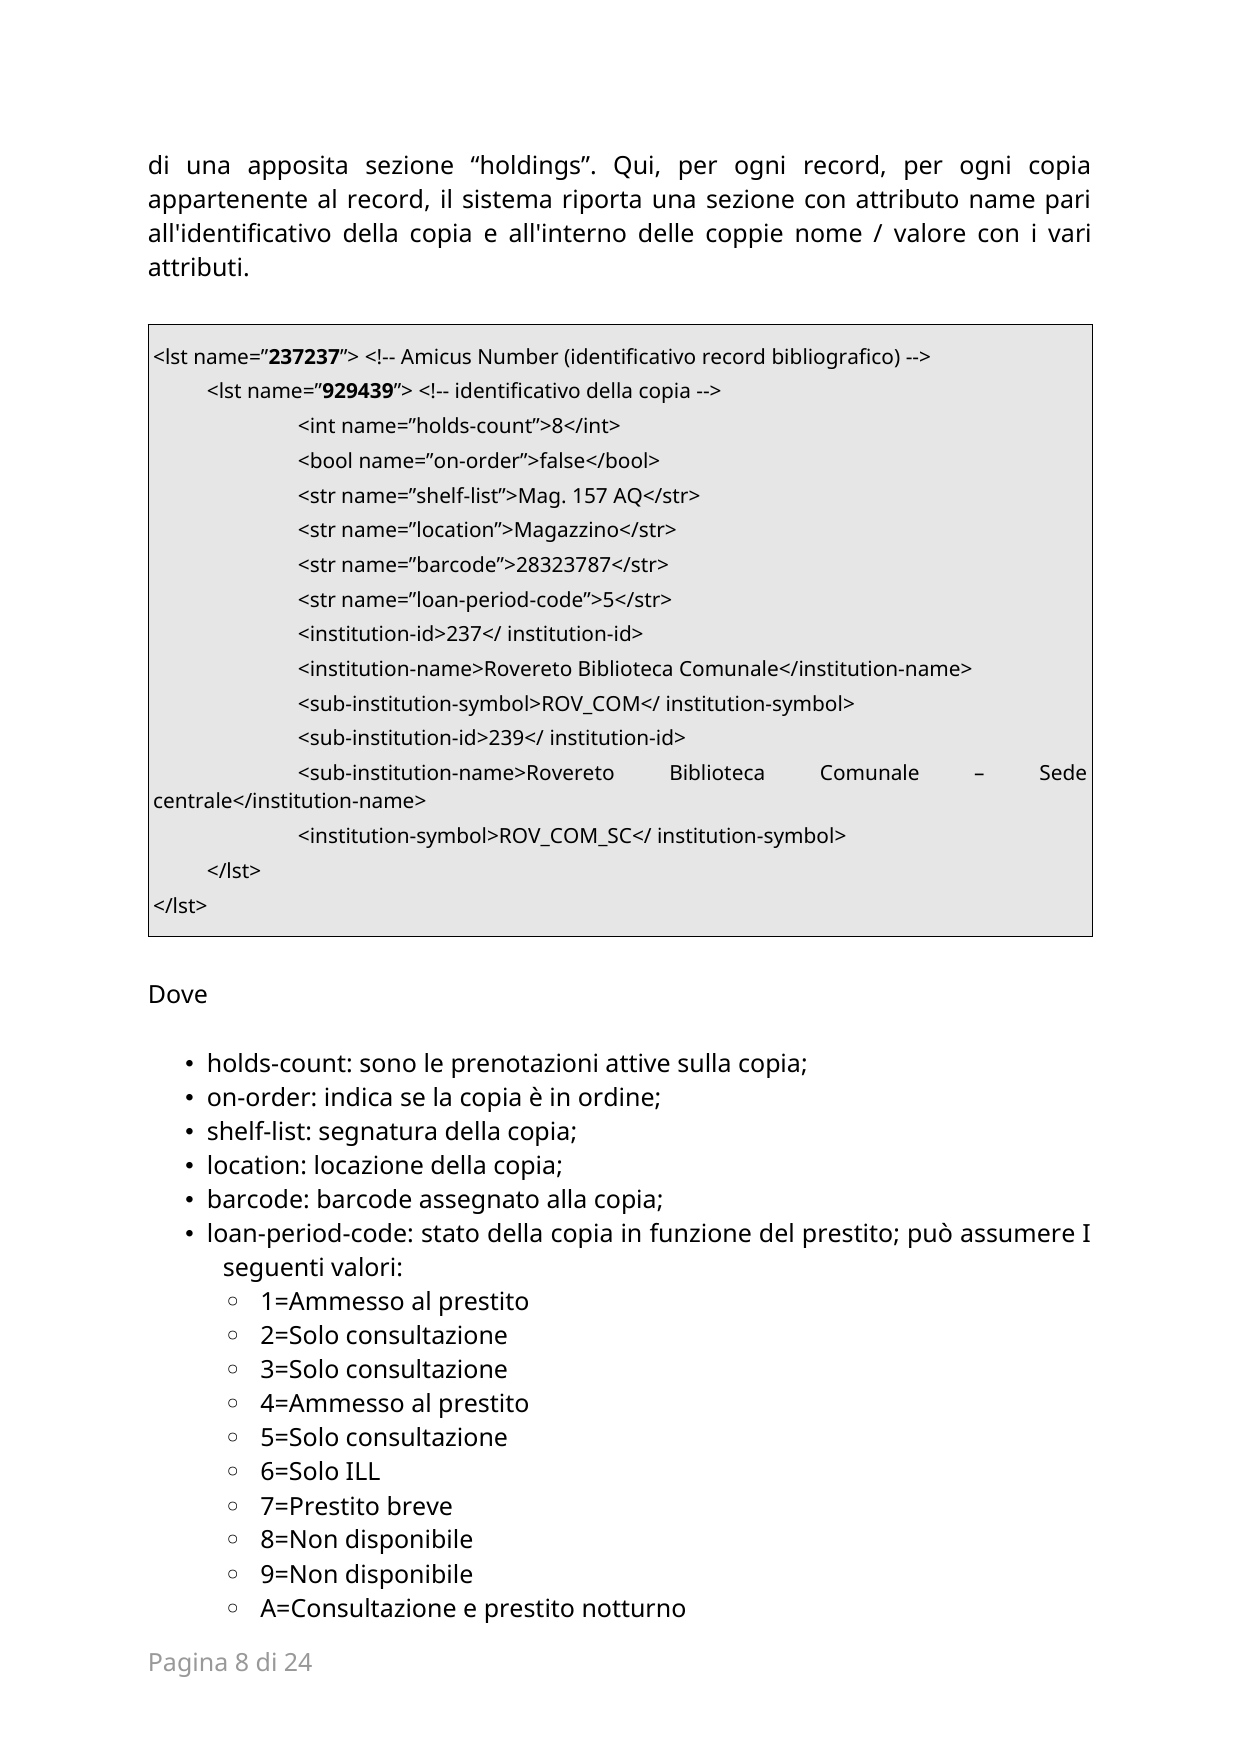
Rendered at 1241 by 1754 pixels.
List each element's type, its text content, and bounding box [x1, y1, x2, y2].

text Dove [148, 977, 1093, 1011]
text di una apposita sezione “holdings”. Qui, per ogni record, per ogni copia appartenente al record, il sistema riporta una sezione con attributo name pari all'identificativo della copia e all'interno delle coppie nome / valore con i vari attributi. [148, 148, 1093, 284]
list 3=Solo consultazione [223, 1352, 1093, 1386]
text <bool name=”on-order”>false</bool> [149, 428, 1092, 463]
list 8=Non disponibile [223, 1522, 1093, 1556]
text <sub-institution-id>239</ institution-id> [149, 706, 1092, 741]
list 4=Ammesso al prestito [223, 1386, 1093, 1420]
list shelf-list: segnatura della copia; [185, 1113, 1093, 1147]
list holds-count: sono le prenotazioni attive sulla copia; [185, 1045, 1093, 1079]
list 5=Solo consultazione [223, 1420, 1093, 1454]
text <lst name=”929439”> <!-- identificativo della copia --> [149, 359, 1092, 394]
text <str name=”shelf-list”>Mag. 157 AQ</str> [149, 463, 1092, 498]
list 9=Non disponibile [223, 1556, 1093, 1590]
text <int name=”holds-count”>8</int> [149, 394, 1092, 428]
text <str name=”loan-period-code”>5</str> [149, 567, 1092, 602]
text <institution-symbol>ROV_COM_SC</ institution-symbol> [149, 804, 1092, 838]
list loan-period-code: stato della copia in funzione del prestito; può assumere I seguenti valori: [185, 1216, 1093, 1284]
list barcode: barcode assegnato alla copia; [185, 1182, 1093, 1216]
list 2=Solo consultazione [223, 1318, 1093, 1352]
list location: locazione della copia; [185, 1147, 1093, 1182]
list 6=Solo ILL [223, 1454, 1093, 1488]
text <sub-institution-symbol>ROV_COM</ institution-symbol> [149, 671, 1092, 706]
text <lst name=”237237”> <!-- Amicus Number (identificativo record bibliografico) --> [149, 325, 1092, 359]
text <institution-name>Rovereto Biblioteca Comunale</institution-name> [149, 636, 1092, 671]
list on-order: indica se la copia è in ordine; [185, 1079, 1093, 1113]
text <str name=”barcode”>28323787</str> [149, 532, 1092, 567]
list A=Consultazione e prestito notturno [223, 1590, 1093, 1624]
text <institution-id>237</ institution-id> [149, 602, 1092, 636]
text </lst> [149, 873, 1092, 936]
text </lst> [149, 838, 1092, 873]
list 1=Ammesso al prestito [223, 1284, 1093, 1318]
list 7=Prestito breve [223, 1488, 1093, 1522]
text <sub-institution-name>Rovereto Biblioteca Comunale – Sede centrale</institution-name> [149, 741, 1092, 804]
text <str name=”location”>Magazzino</str> [149, 498, 1092, 532]
